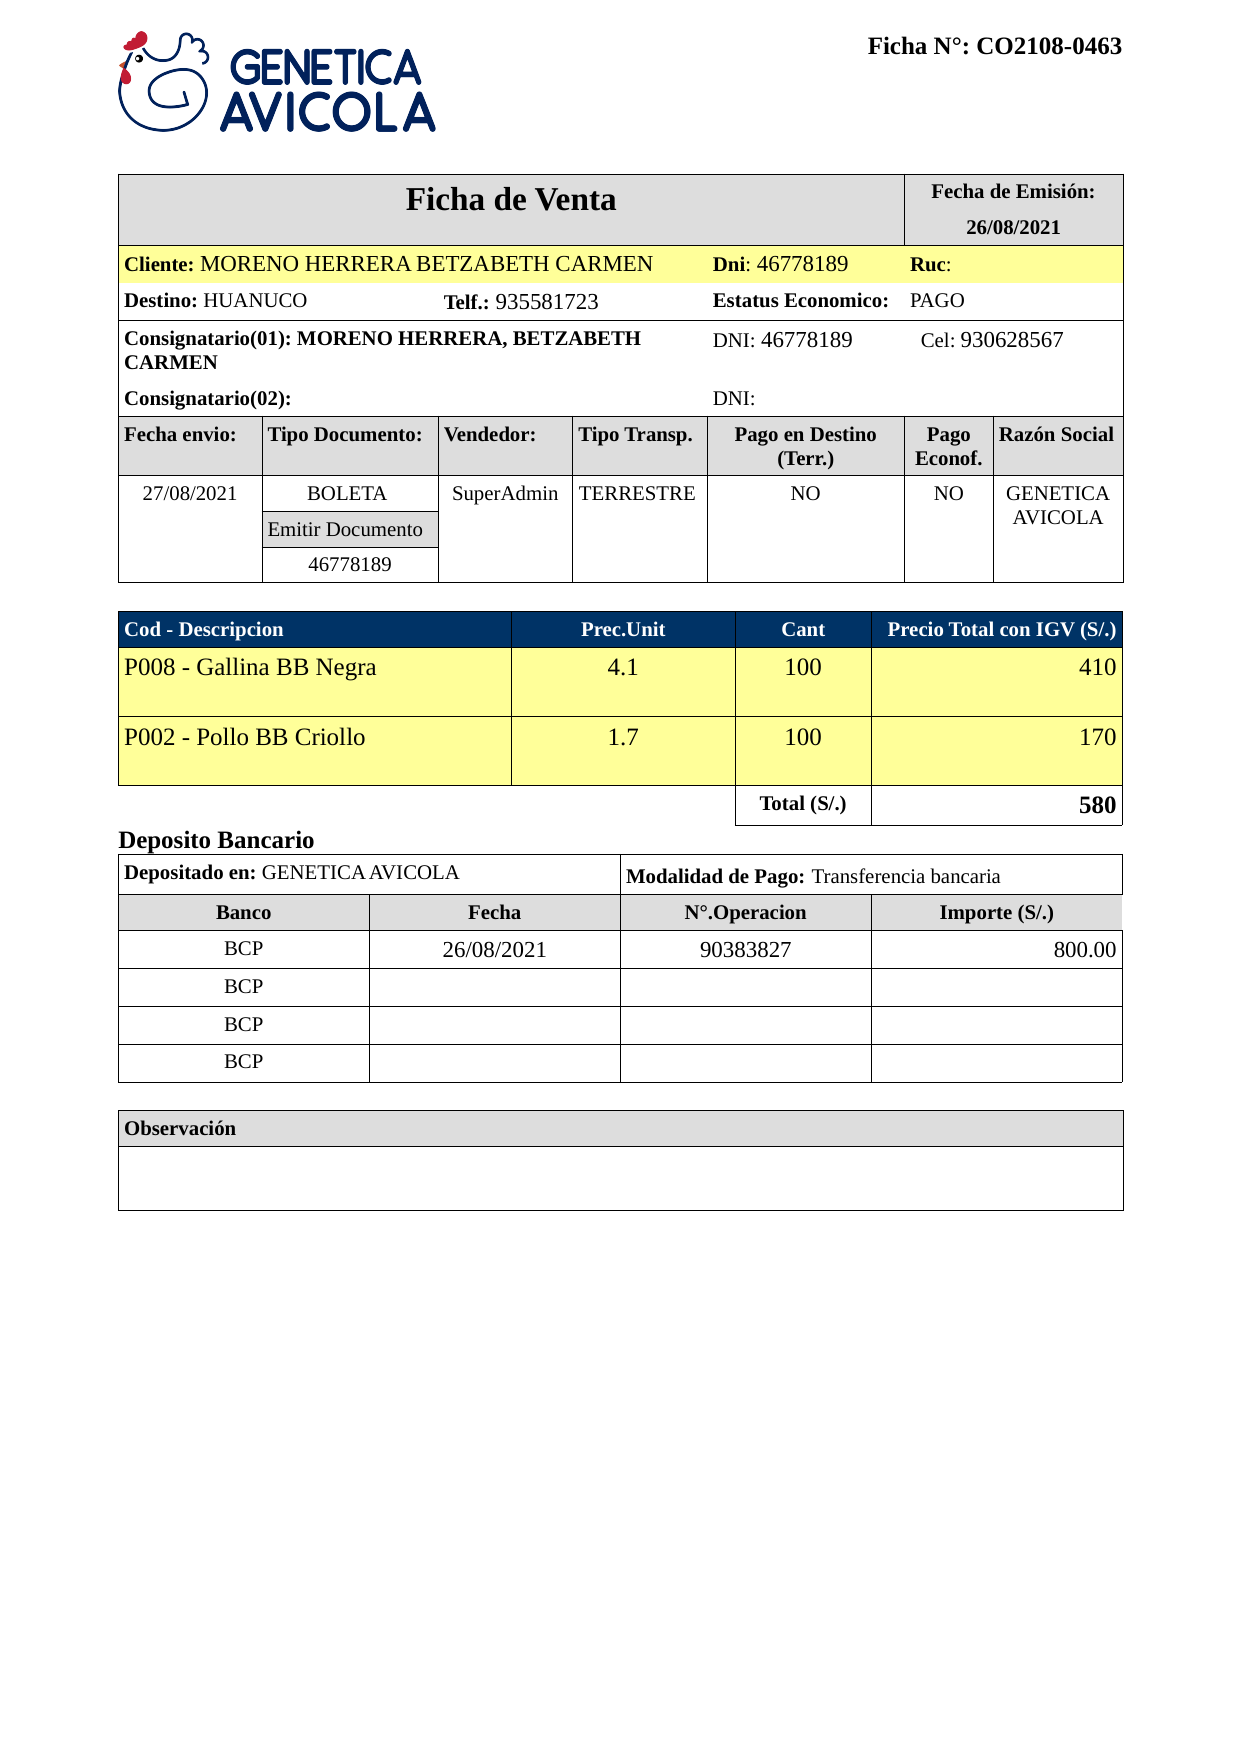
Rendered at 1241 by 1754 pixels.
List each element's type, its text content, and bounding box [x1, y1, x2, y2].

table_cell [370, 969, 620, 1006]
table_cell 27/08/2021 [119, 476, 262, 582]
table_header Observación [119, 1111, 1123, 1146]
table_cell [872, 1045, 1122, 1082]
table_header Depositado en: GENETICA AVICOLA [119, 855, 620, 894]
table_cell 26/08/2021 [370, 931, 620, 968]
table_cell [118, 786, 511, 825]
table_cell Estatus Economico: [707, 283, 904, 320]
table_cell Vendedor: [439, 417, 572, 475]
table_cell BCP [119, 931, 369, 968]
table_cell [511, 786, 735, 825]
table_cell [872, 969, 1122, 1006]
table_cell Telf.: 935581723 [438, 283, 707, 320]
table_cell 410 [872, 648, 1122, 716]
table_header Precio Total con IGV (S/.) [872, 612, 1122, 647]
table_cell DNI: [707, 380, 1123, 416]
table_cell 90383827 [621, 931, 871, 968]
table_cell Cliente: MORENO HERRERA BETZABETH CARMEN [119, 246, 707, 283]
table_cell N°.Operacion [621, 895, 871, 930]
table_cell NO [905, 476, 993, 582]
table_cell BCP [119, 1045, 369, 1082]
table_cell [621, 1045, 871, 1082]
table_cell Emitir Documento [263, 512, 438, 547]
table_cell TERRESTRE [573, 476, 707, 582]
table_cell 46778189 [263, 548, 438, 582]
table_cell 580 [872, 786, 1122, 825]
table_cell Banco [119, 895, 369, 930]
table_cell Total (S/.) [736, 786, 871, 825]
table_cell Fecha [370, 895, 620, 930]
table_cell P002 - Pollo BB Criollo [119, 717, 511, 785]
picture [118, 31, 436, 132]
table_header Fecha de Emisión: [905, 175, 1123, 209]
table_cell 4.1 [512, 648, 735, 716]
table_cell Destino: HUANUCO [119, 283, 438, 320]
table_header Modalidad de Pago: Transferencia bancaria [621, 855, 1122, 894]
table_header Cod - Descripcion [119, 612, 511, 647]
table_cell 800.00 [872, 931, 1122, 968]
table_cell 1.7 [512, 717, 735, 785]
table_cell Consignatario(01): MORENO HERRERA, BETZABETH CARMEN [119, 321, 707, 380]
table_cell Fecha envio: [119, 417, 262, 475]
table_cell Cel: 930628567 [915, 321, 1123, 380]
table_cell Tipo Documento: [263, 417, 438, 475]
table_cell 100 [736, 648, 871, 716]
table_cell P008 - Gallina BB Negra [119, 648, 511, 716]
table_cell BCP [119, 969, 369, 1006]
table_cell Pago en Destino (Terr.) [708, 417, 904, 475]
table_cell Tipo Transp. [573, 417, 707, 475]
table_cell NO [708, 476, 904, 582]
table_cell Importe (S/.) [872, 895, 1122, 930]
table_cell Ruc: [904, 246, 1123, 283]
table_cell SuperAdmin [439, 476, 572, 582]
table_cell Consignatario(02): [119, 380, 707, 416]
table_cell PAGO [904, 283, 1123, 320]
table_cell Pago Econof. [905, 417, 993, 475]
table_cell [621, 1007, 871, 1044]
text Deposito Bancario [118, 825, 1122, 854]
table_header Ficha de Venta [119, 175, 904, 245]
table_cell [370, 1045, 620, 1082]
table_cell 26/08/2021 [905, 209, 1123, 245]
table_cell [621, 969, 871, 1006]
table_cell [370, 1007, 620, 1044]
table_cell Dni: 46778189 [707, 246, 904, 283]
table_cell Razón Social [994, 417, 1123, 475]
table_cell 170 [872, 717, 1122, 785]
table_cell BOLETA [263, 476, 438, 511]
table_header Cant [736, 612, 871, 647]
table_cell DNI: 46778189 [707, 321, 915, 380]
table_cell 100 [736, 717, 871, 785]
table_cell GENETICA AVICOLA [994, 476, 1123, 582]
table_cell [119, 1147, 1123, 1210]
table_cell [872, 1007, 1122, 1044]
table_cell BCP [119, 1007, 369, 1044]
table_header Prec.Unit [512, 612, 735, 647]
